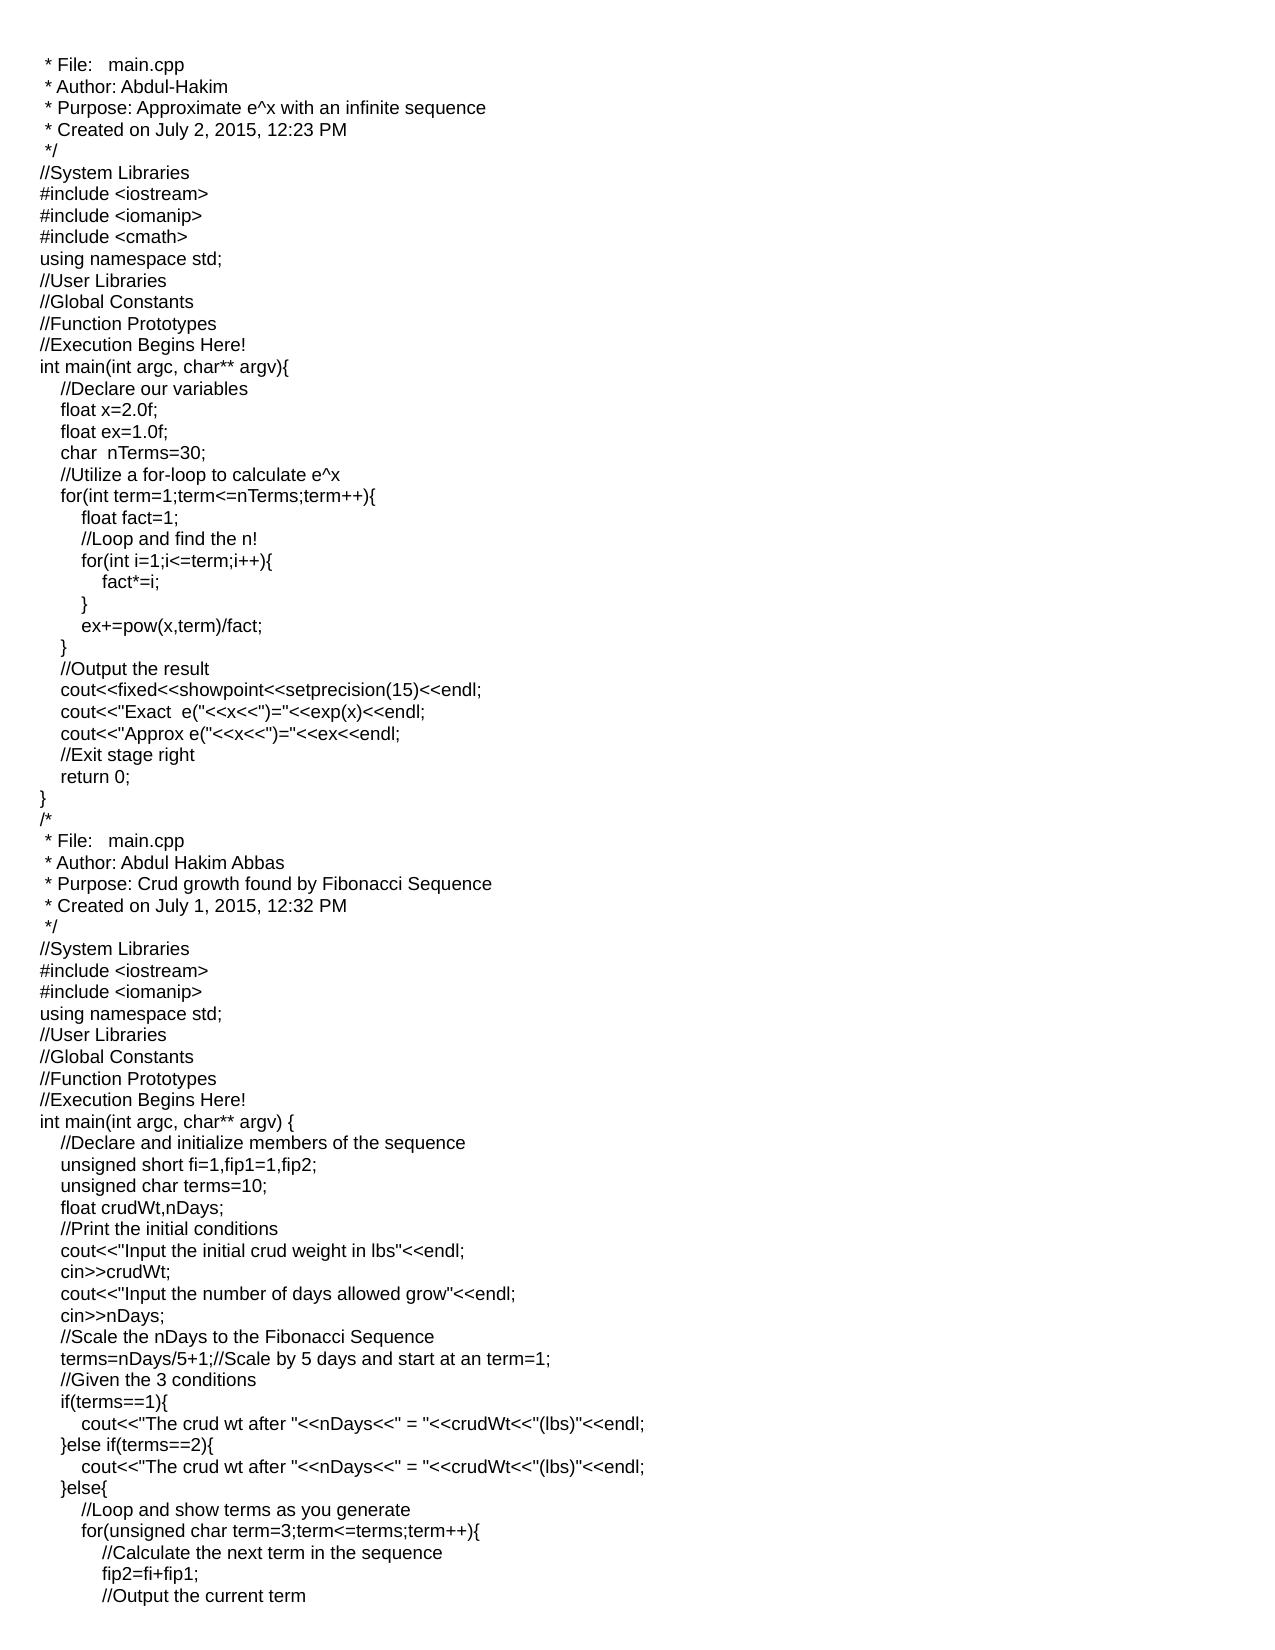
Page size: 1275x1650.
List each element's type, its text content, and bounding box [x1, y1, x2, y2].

text #include <iomanip> [39, 205, 1156, 226]
text cout<<"Input the number of days allowed grow"<<endl; [39, 1283, 1156, 1304]
text if(terms==1){ [39, 1391, 1156, 1412]
text } [39, 636, 1156, 658]
text //Global Constants [39, 291, 1156, 313]
text //Scale the nDays to the Fibonacci Sequence [39, 1326, 1156, 1348]
text cin>>crudWt; [39, 1261, 1156, 1283]
text }else if(terms==2){ [39, 1434, 1156, 1455]
text int main(int argc, char** argv){ [39, 356, 1156, 377]
text } [39, 593, 1156, 614]
text using namespace std; [39, 248, 1156, 269]
text //Declare our variables [39, 377, 1156, 399]
text //Function Prototypes [39, 313, 1156, 334]
text } [39, 787, 1156, 808]
text * Created on July 1, 2015, 12:32 PM [39, 895, 1156, 916]
text ex+=pow(x,term)/fact; [39, 614, 1156, 636]
text //Declare and initialize members of the sequence [39, 1132, 1156, 1153]
text //Execution Begins Here! [39, 334, 1156, 356]
text char nTerms=30; [39, 442, 1156, 463]
text * Purpose: Approximate e^x with an infinite sequence [39, 97, 1156, 118]
text cout<<"The crud wt after "<<nDays<<" = "<<crudWt<<"(lbs)"<<endl; [39, 1455, 1156, 1477]
text cout<<fixed<<showpoint<<setprecision(15)<<endl; [39, 679, 1156, 701]
text cout<<"Exact e("<<x<<")="<<exp(x)<<endl; [39, 701, 1156, 722]
text #include <iostream> [39, 183, 1156, 205]
text * Purpose: Crud growth found by Fibonacci Sequence [39, 873, 1156, 895]
text //User Libraries [39, 1024, 1156, 1046]
text using namespace std; [39, 1003, 1156, 1024]
text cout<<"Approx e("<<x<<")="<<ex<<endl; [39, 722, 1156, 744]
text //Given the 3 conditions [39, 1369, 1156, 1391]
text /* [0, 32, 1259, 54]
text //Loop and show terms as you generate [39, 1498, 1156, 1520]
text unsigned short fi=1,fip1=1,fip2; [39, 1153, 1156, 1175]
text #include <iomanip> [39, 981, 1156, 1003]
text //User Libraries [39, 269, 1156, 291]
text float fact=1; [39, 507, 1156, 528]
text unsigned char terms=10; [39, 1175, 1156, 1197]
text //Calculate the next term in the sequence [39, 1542, 1156, 1563]
text for(unsigned char term=3;term<=terms;term++){ [39, 1520, 1156, 1542]
text //Loop and find the n! [39, 528, 1156, 550]
text //System Libraries [39, 162, 1156, 183]
text cin>>nDays; [39, 1304, 1156, 1326]
text terms=nDays/5+1;//Scale by 5 days and start at an term=1; [39, 1348, 1156, 1369]
text float crudWt,nDays; [39, 1197, 1156, 1218]
text for(int term=1;term<=nTerms;term++){ [39, 485, 1156, 507]
text fip2=fi+fip1; [39, 1563, 1156, 1585]
text //Output the result [39, 658, 1156, 679]
text int main(int argc, char** argv) { [39, 1110, 1156, 1132]
text float ex=1.0f; [39, 420, 1156, 442]
text #include <cmath> [39, 226, 1156, 248]
text * Author: Abdul-Hakim [39, 75, 1156, 97]
text //Global Constants [39, 1046, 1156, 1067]
text //Execution Begins Here! [39, 1089, 1156, 1110]
text #include <iostream> [39, 959, 1156, 981]
text */ [39, 916, 1156, 938]
text fact*=i; [39, 571, 1156, 593]
text /* [39, 808, 1156, 830]
text cout<<"Input the initial crud weight in lbs"<<endl; [39, 1240, 1156, 1261]
text float x=2.0f; [39, 399, 1156, 420]
text cout<<"The crud wt after "<<nDays<<" = "<<crudWt<<"(lbs)"<<endl; [39, 1412, 1156, 1434]
text return 0; [39, 765, 1156, 787]
text //Print the initial conditions [39, 1218, 1156, 1240]
text }else{ [39, 1477, 1156, 1498]
text for(int i=1;i<=term;i++){ [39, 550, 1156, 571]
text * Created on July 2, 2015, 12:23 PM [39, 118, 1156, 140]
text */ [39, 140, 1156, 162]
text //Utilize a for-loop to calculate e^x [39, 463, 1156, 485]
text //Exit stage right [39, 744, 1156, 765]
text * Author: Abdul Hakim Abbas [39, 852, 1156, 873]
text //System Libraries [39, 938, 1156, 959]
text //Function Prototypes [39, 1067, 1156, 1089]
text * File: main.cpp [39, 830, 1156, 852]
text //Output the current term [39, 1585, 1156, 1606]
text * File: main.cpp [39, 54, 1156, 75]
